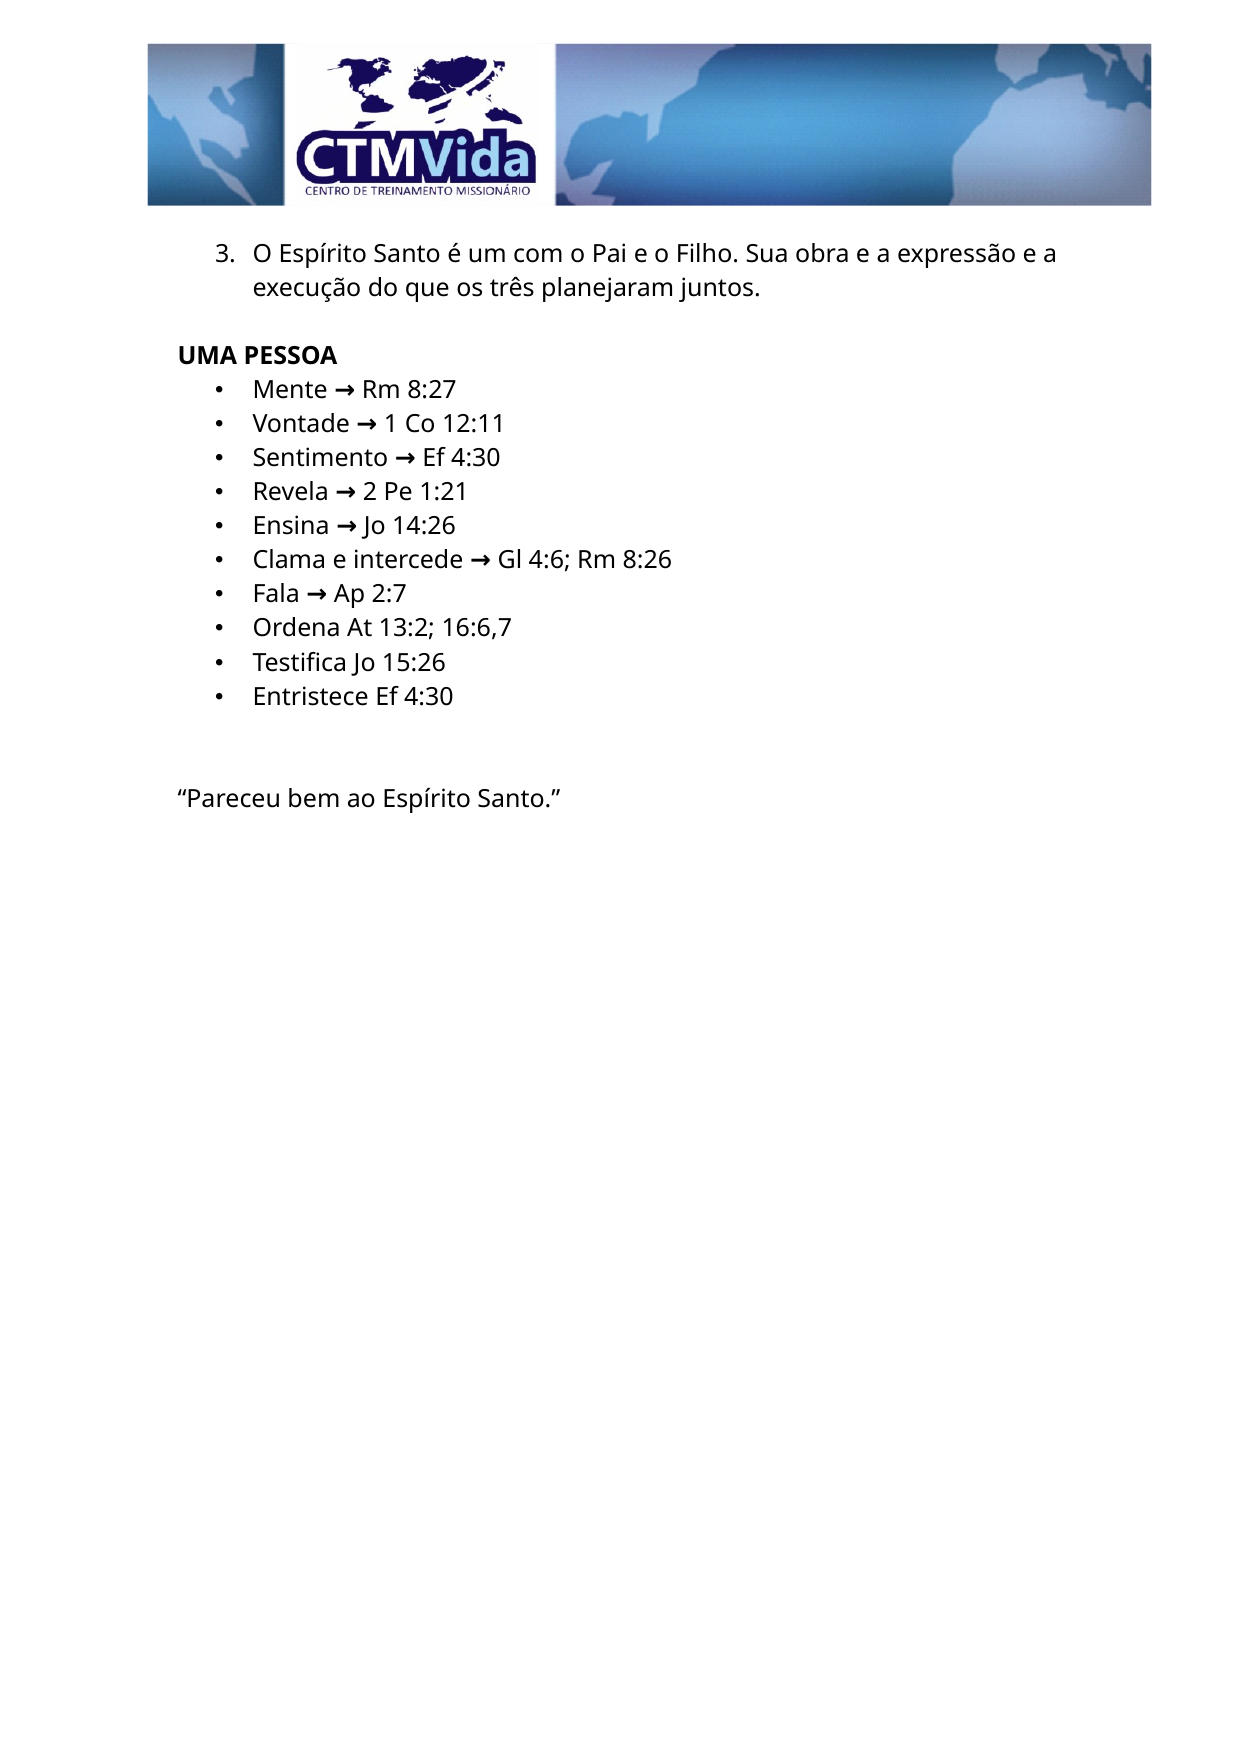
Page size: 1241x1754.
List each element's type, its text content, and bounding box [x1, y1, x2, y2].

list Ordena At 13:2; 16:6,7 [215, 610, 1122, 644]
list Vontade → 1 Co 12:11 [215, 406, 1122, 440]
text UMA PESSOA [177, 338, 1122, 372]
list Ensina → Jo 14:26 [215, 508, 1122, 542]
text “Pareceu bem ao Espírito Santo.” [177, 780, 1122, 814]
list O Espírito Santo é um com o Pai e o Filho. Sua obra e a expressão e a execução do que os três planejaram juntos. [215, 235, 1122, 303]
list Fala → Ap 2:7 [215, 576, 1122, 610]
list Entristece Ef 4:30 [215, 678, 1122, 712]
picture [147, 43, 1152, 206]
list Mente → Rm 8:27 [215, 372, 1122, 406]
list Clama e intercede → Gl 4:6; Rm 8:26 [215, 542, 1122, 576]
list Revela → 2 Pe 1:21 [215, 474, 1122, 508]
list Testifica Jo 15:26 [215, 644, 1122, 678]
list Sentimento → Ef 4:30 [215, 440, 1122, 474]
